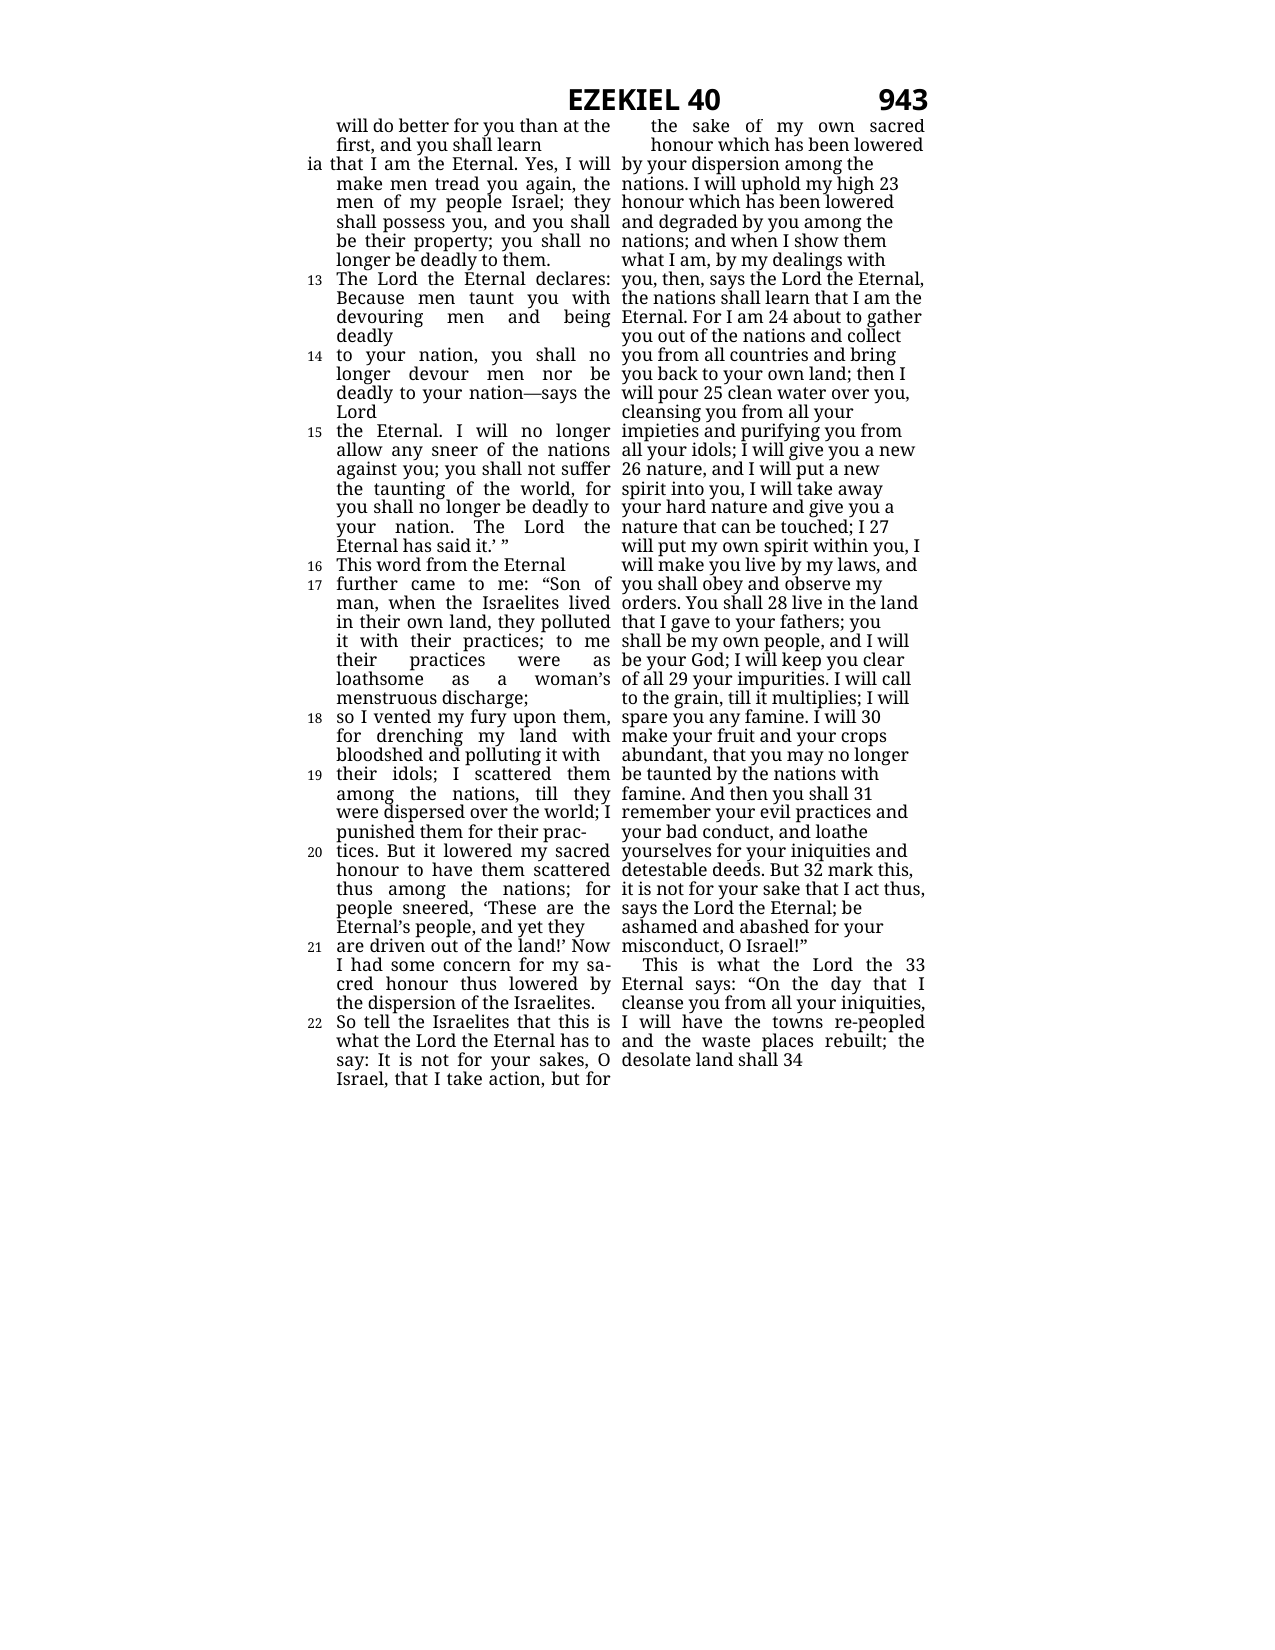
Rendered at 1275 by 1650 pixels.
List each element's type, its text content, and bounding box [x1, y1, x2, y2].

list their idols; I scattered them among the nations, till they were dispersed over the world; I punished them for their prac- [307, 766, 611, 842]
list the Eternal. I will no longer allow any sneer of the nations against you; you shall not suffer the taunting of the world, for you shall no longer be deadly to your nation. The Lord the Eternal has said it.’ ” [307, 422, 611, 556]
text will do better for you than at the first, and you shall learn [336, 117, 611, 156]
list further came to me: “Son of man, when the Israelites lived in their own land, they polluted it with their practices; to me their practices were as loathsome as a woman’s menstruous discharge; [307, 575, 611, 708]
list The Lord the Eternal declares: Because men taunt you with devouring men and being deadly [307, 270, 611, 346]
list to your nation, you shall no longer devour men nor be deadly to your nation—says the Lord [307, 346, 611, 422]
list so I vented my fury upon them, for drenching my land with bloodshed and polluting it with [307, 708, 611, 766]
text This is what the Lord the 33 Eternal says: “On the day that I cleanse you from all your in­iquities, I will have the towns re-peopled and the waste places rebuilt; the desolate land shall 34 [621, 956, 925, 1071]
list tices. But it lowered my sacred honour to have them scattered thus among the nations; for people sneered, ‘These are the Eternal’s people, and yet they [307, 842, 611, 937]
list So tell the Israelites that this is what the Lord the Eternal has to say: It is not for your sakes, O Israel, that I take action, but for [307, 1013, 611, 1090]
list the sake of my own sacred honour which has been lowered [621, 119, 925, 156]
list This word from the Eternal [307, 556, 611, 575]
text ia that I am the Eternal. Yes, I will make men tread you again, the men of my people Israel; they shall possess you, and you shall be their property; you shall no longer be deadly to them. [307, 156, 611, 270]
text by your dispersion among the nations. I will uphold my high 23 honour which has been lowered and degraded by you among the nations; and when I show them what I am, by my dealings with you, then, says the Lord the Eternal, the nations shall learn that I am the Eternal. For I am 24 about to gather you out of the nations and collect you from all countries and bring you back to your own land; then I will pour 25 clean water over you, cleansing you from all your impieties and purifying you from all your idols; I will give you a new 26 nature, and I will put a new spirit into you, I will take away your hard nature and give you a nature that can be touched; I 27 will put my own spirit within you, I will make you live by my laws, and you shall obey and observe my orders. You shall 28 live in the land that I gave to your fathers; you shall be my own people, and I will be your God; I will keep you clear of all 29 your impurities. I will call to the grain, till it multiplies; I will spare you any famine. I will 30 make your fruit and your crops abundant, that you may no long­er be taunted by the nations with famine. And then you shall 31 remember your evil practices and your bad conduct, and loathe yourselves for your iniq­uities and detestable deeds. But 32 mark this, it is not for your sake that I act thus, says the Lord the Eternal; be ashamed and abashed for your miscon­duct, O Israel!” [621, 156, 925, 956]
list are driven out of the land!’ Now I had some concern for my sa­cred honour thus lowered by the dispersion of the Israelites. [307, 937, 611, 1013]
